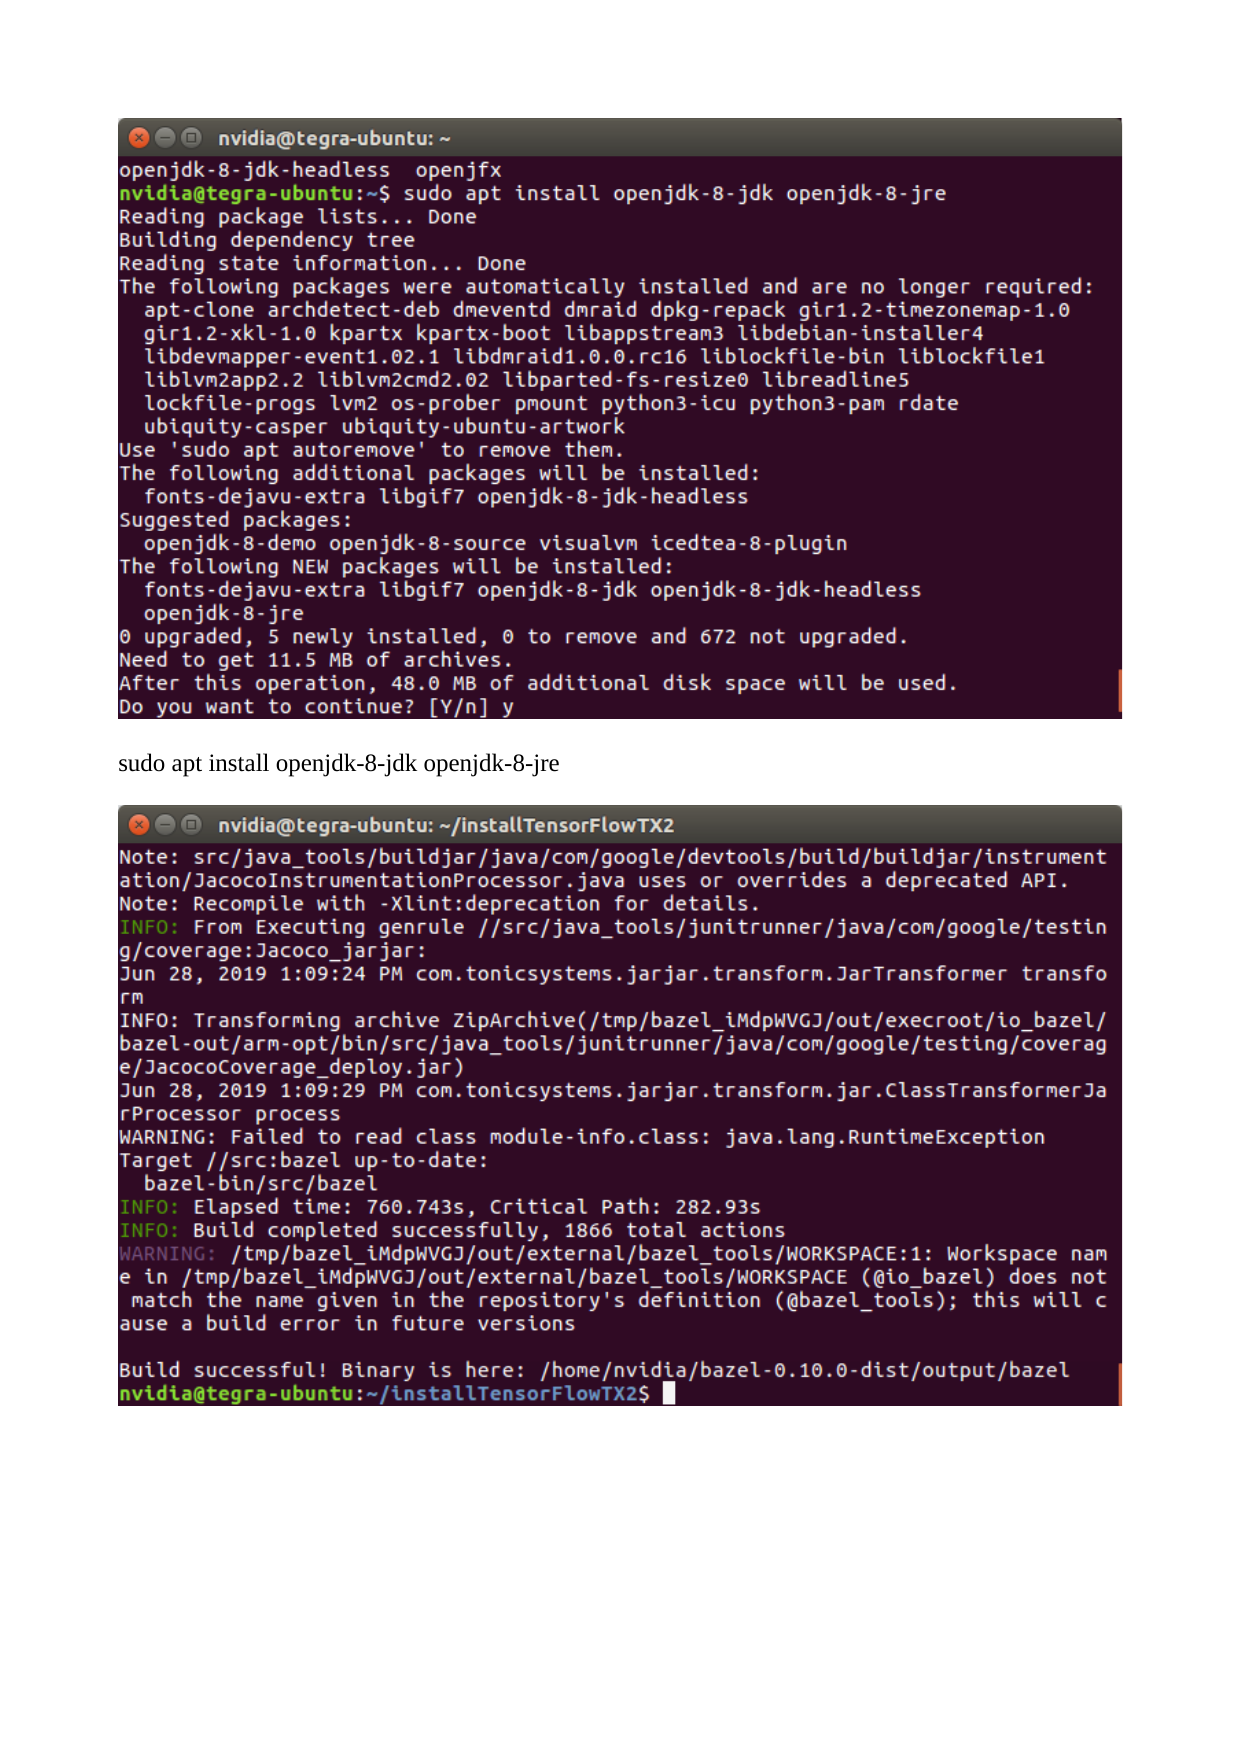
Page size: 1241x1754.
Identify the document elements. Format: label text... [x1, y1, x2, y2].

picture [118, 805, 1123, 1406]
text sudo apt install openjdk-8-jdk openjdk-8-jre [118, 748, 1122, 776]
picture [118, 118, 1123, 719]
